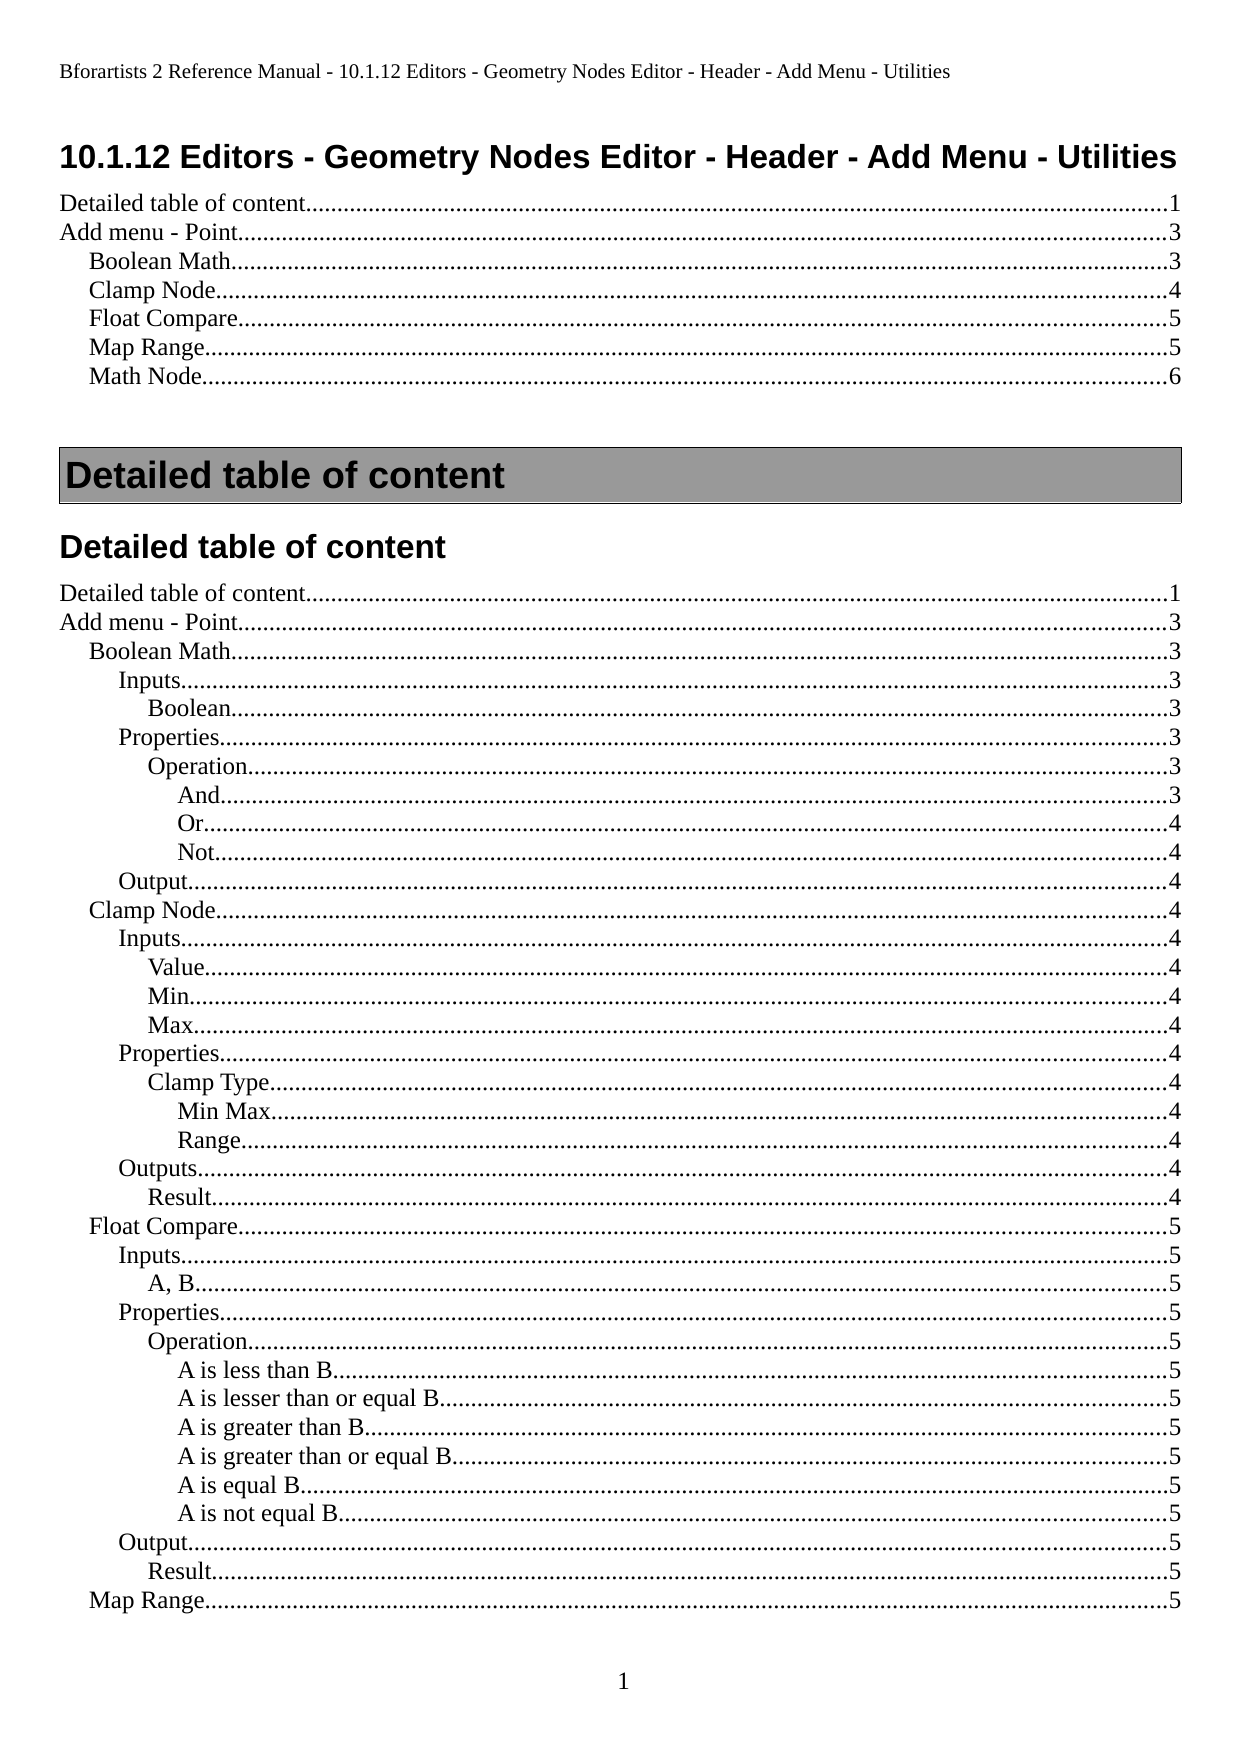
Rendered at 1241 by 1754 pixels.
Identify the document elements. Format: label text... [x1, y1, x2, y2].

text Math Node 6 [88, 361, 1181, 390]
text Float Compare 5 [88, 1211, 1181, 1240]
text Clamp Type 4 [147, 1067, 1181, 1096]
text Boolean Math 3 [88, 246, 1181, 275]
text A is greater than or equal B 5 [177, 1441, 1181, 1470]
text Float Compare 5 [88, 303, 1181, 332]
text Inputs 3 [118, 665, 1181, 693]
text Add menu - Point 3 [59, 217, 1181, 246]
text Operation 3 [147, 751, 1181, 780]
text Inputs 5 [118, 1240, 1181, 1268]
table_header Detailed table of content [60, 448, 1181, 502]
text A is greater than B 5 [177, 1412, 1181, 1441]
text Range 4 [177, 1125, 1181, 1153]
subtitle Detailed table of content [59, 528, 1181, 566]
text Boolean Math 3 [88, 636, 1181, 665]
text Boolean 3 [147, 693, 1181, 722]
text Detailed table of content 1 [59, 578, 1181, 607]
text Not 4 [177, 837, 1181, 866]
text Output 5 [118, 1527, 1181, 1556]
text Properties 3 [118, 722, 1181, 751]
text Or 4 [177, 808, 1181, 837]
text Min Max 4 [177, 1096, 1181, 1125]
text Inputs 4 [118, 923, 1181, 952]
text Map Range 5 [88, 332, 1181, 361]
text Operation 5 [147, 1326, 1181, 1355]
text A is equal B 5 [177, 1470, 1181, 1498]
text Result 4 [147, 1182, 1181, 1211]
text Output 4 [118, 866, 1181, 895]
text Clamp Node 4 [88, 275, 1181, 303]
text A is lesser than or equal B 5 [177, 1383, 1181, 1412]
text Value 4 [147, 952, 1181, 981]
text And 3 [177, 780, 1181, 808]
text Detailed table of content 1 [59, 188, 1181, 217]
text Result 5 [147, 1556, 1181, 1585]
subtitle 10.1.12 Editors - Geometry Nodes Editor - Header - Add Menu - Utilities [59, 138, 1181, 176]
text Clamp Node 4 [88, 895, 1181, 923]
text Add menu - Point 3 [59, 607, 1181, 636]
text A is not equal B 5 [177, 1498, 1181, 1527]
text Map Range 5 [88, 1585, 1181, 1613]
text Min 4 [147, 981, 1181, 1010]
text Max 4 [147, 1010, 1181, 1038]
text Outputs 4 [118, 1153, 1181, 1182]
text Properties 4 [118, 1038, 1181, 1067]
text A, B 5 [147, 1268, 1181, 1297]
text A is less than B 5 [177, 1355, 1181, 1383]
text Properties 5 [118, 1297, 1181, 1326]
